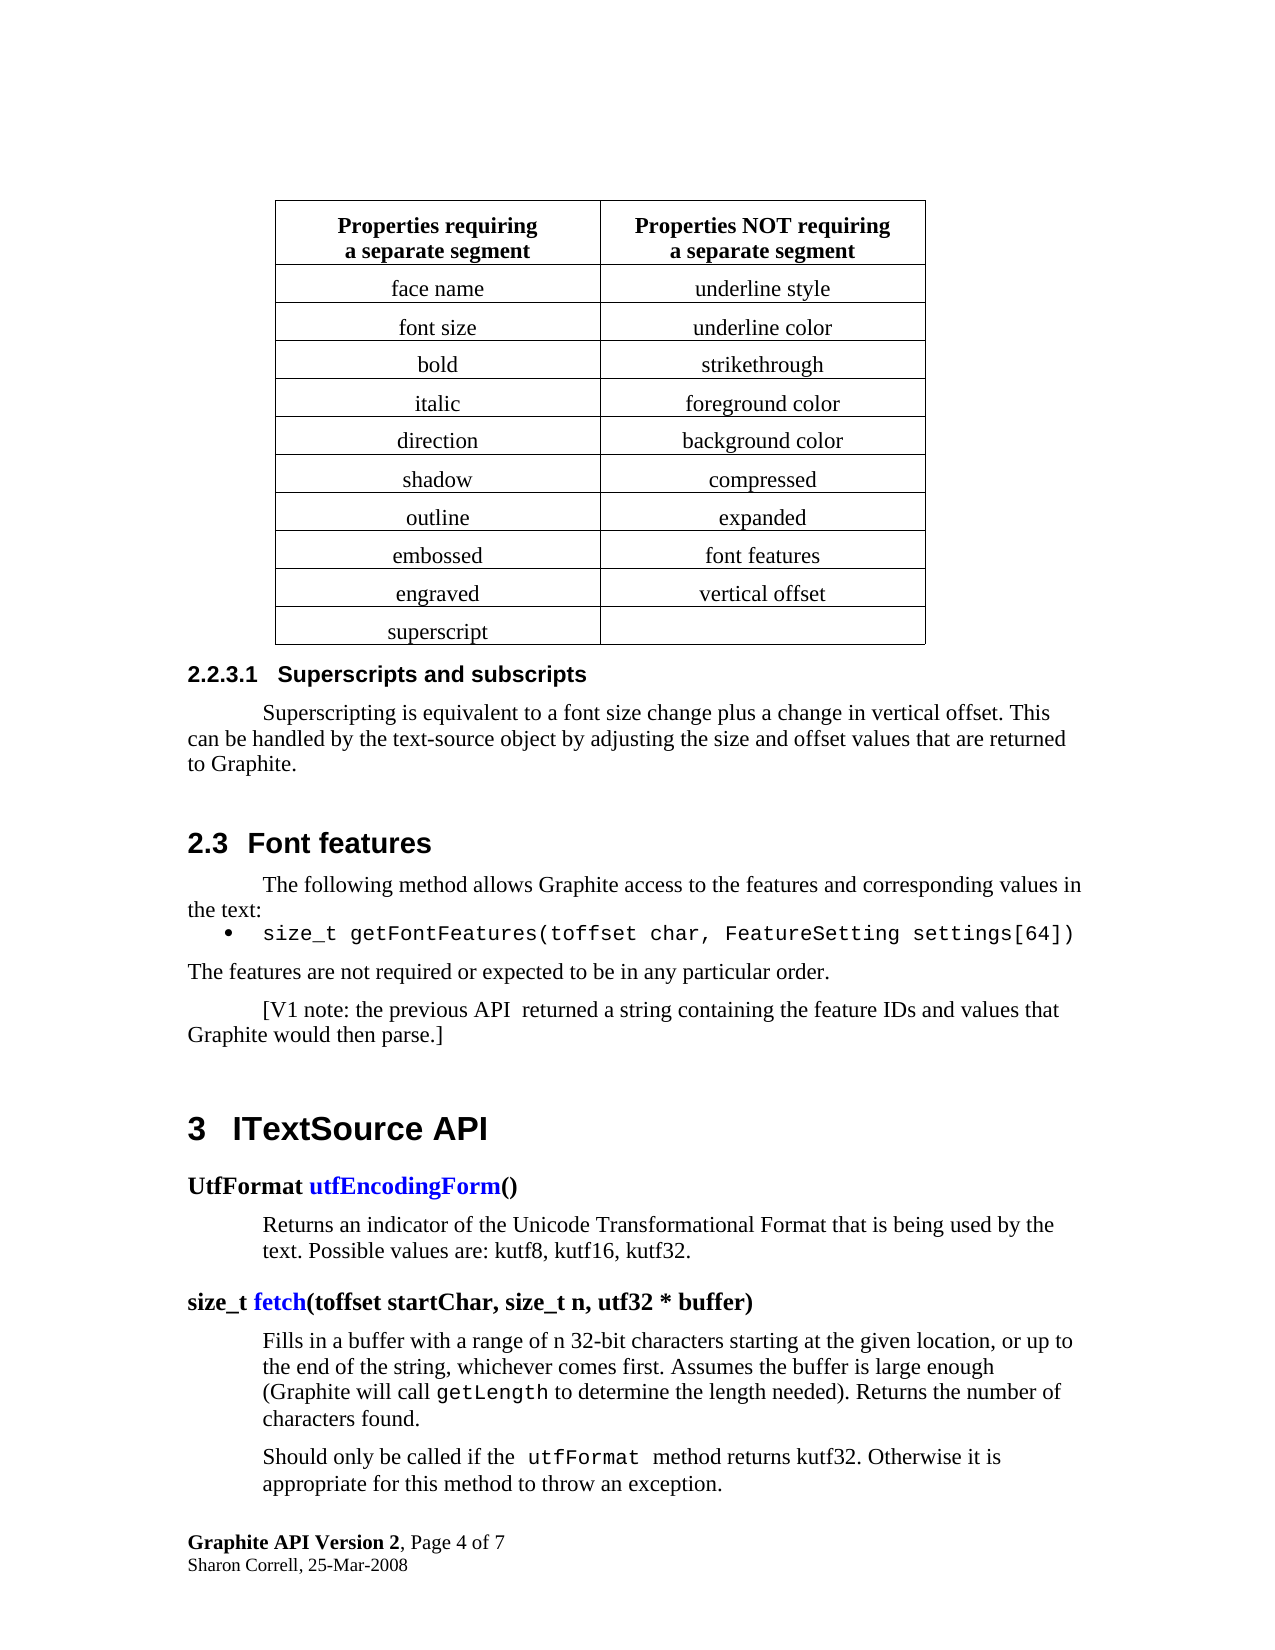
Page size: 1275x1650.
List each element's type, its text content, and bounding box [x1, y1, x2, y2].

table_cell shadow [276, 455, 600, 492]
table_cell face name [276, 265, 600, 302]
text Should only be called if the utfFormat method returns kutf32. Otherwise it is appropriate for this method to throw an exception. [262, 1444, 1087, 1496]
text The features are not required or expected to be in any particular order. [187, 959, 1087, 984]
text UtfFormat utfEncodingForm() [187, 1172, 1087, 1200]
list size_t getFontFeatures(toffset char, FeatureSetting settings[64]) [225, 922, 1087, 946]
table_cell direction [276, 417, 600, 454]
table_cell embossed [276, 531, 600, 568]
table_cell font features [601, 531, 925, 568]
table_cell strikethrough [601, 341, 925, 378]
table_cell bold [276, 341, 600, 378]
text Returns an indicator of the Unicode Transformational Format that is being used by the text. Possible values are: kutf8, kutf16, kutf32. [262, 1212, 1087, 1263]
table_cell background color [601, 417, 925, 454]
table_cell vertical offset [601, 569, 925, 606]
text [V1 note: the previous API returned a string containing the feature IDs and values that Graphite would then parse.] [187, 997, 1087, 1047]
text Superscripting is equivalent to a font size change plus a change in vertical offset. This can be handled by the text-source object by adjusting the size and offset values that are returned to Graphite. [187, 700, 1087, 777]
table_header Properties NOT requiring a separate segment [601, 201, 925, 264]
table_cell italic [276, 379, 600, 416]
table_cell compressed [601, 455, 925, 492]
table_cell expanded [601, 493, 925, 530]
subtitle Font features [187, 827, 1087, 859]
table_cell [601, 607, 925, 644]
table_cell outline [276, 493, 600, 530]
text Fills in a buffer with a range of n 32-bit characters starting at the given location, or up to the end of the string, whichever comes first. Assumes the buffer is large enough (Graphite will call getLength to determine the length needed). Returns the number of characters found. [262, 1328, 1087, 1431]
table_cell underline style [601, 265, 925, 302]
subtitle ITextSource API [187, 1110, 1087, 1147]
table_cell superscript [276, 607, 600, 644]
table_header Properties requiring a separate segment [276, 201, 600, 264]
table_cell foreground color [601, 379, 925, 416]
table_cell font size [276, 303, 600, 340]
table_cell engraved [276, 569, 600, 606]
text size_t fetch(toffset startChar, size_t n, utf32 * buffer) [187, 1288, 1087, 1316]
subtitle Superscripts and subscripts [187, 662, 1087, 688]
text The following method allows Graphite access to the features and corresponding values in the text: [187, 872, 1087, 922]
table_cell underline color [601, 303, 925, 340]
